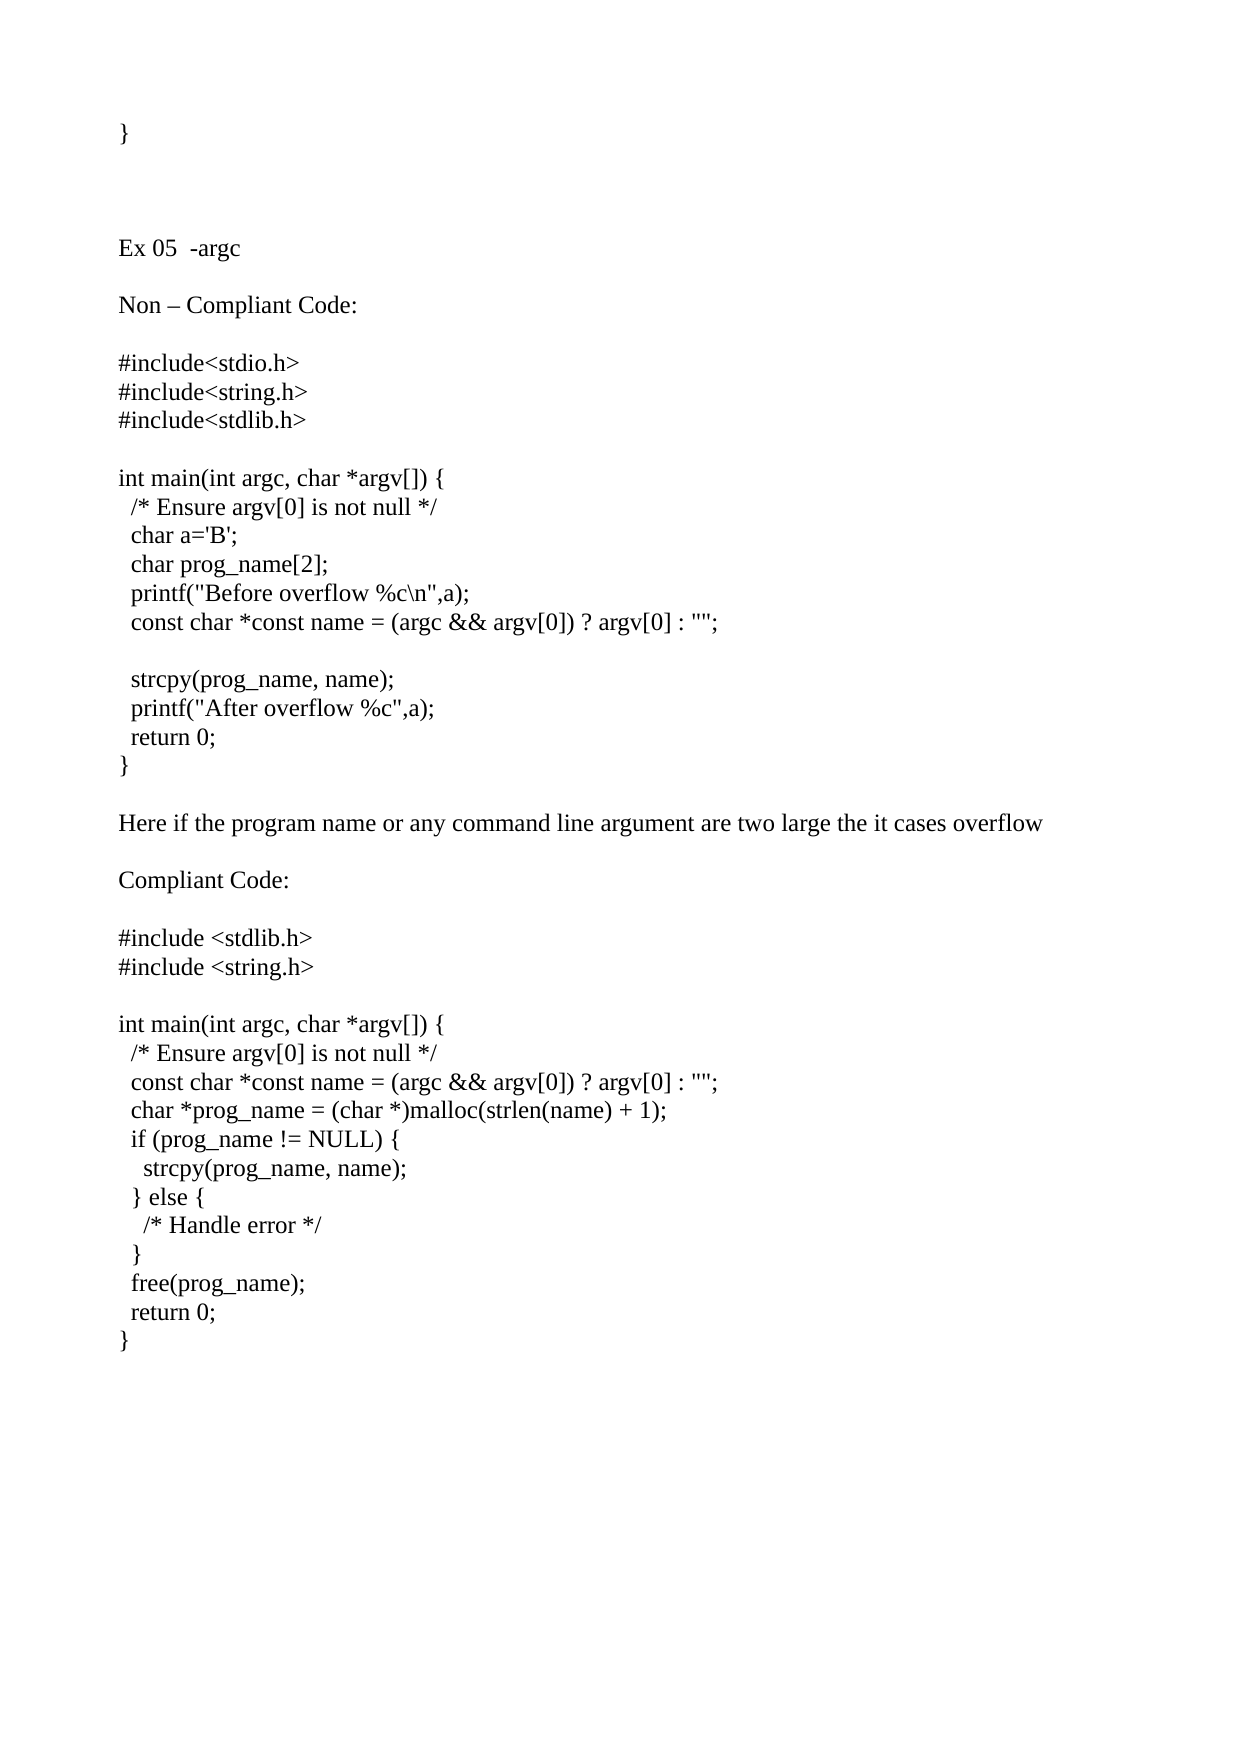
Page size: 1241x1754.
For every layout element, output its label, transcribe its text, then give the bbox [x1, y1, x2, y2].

text } else { [118, 1182, 1122, 1211]
text if (prog_name != NULL) { [118, 1124, 1122, 1153]
text char *prog_name = (char *)malloc(strlen(name) + 1); [118, 1096, 1122, 1124]
text return 0; [118, 722, 1122, 751]
text #include<stdlib.h> [118, 406, 1122, 434]
text /* Ensure argv[0] is not null */ [118, 1038, 1122, 1067]
text Ex 05 -argc [118, 233, 1122, 262]
text } [118, 1239, 1122, 1268]
text #include <string.h> [118, 952, 1122, 981]
text return 0; [118, 1297, 1122, 1326]
text } [118, 751, 1122, 779]
text #include<string.h> [118, 377, 1122, 406]
text char a='B'; [118, 521, 1122, 549]
text printf("Before overflow %c\n",a); [118, 578, 1122, 607]
text free(prog_name); [118, 1268, 1122, 1297]
text printf("After overflow %c",a); [118, 693, 1122, 722]
text Non – Compliant Code: [118, 291, 1122, 319]
text strcpy(prog_name, name); [118, 664, 1122, 693]
text #include <stdlib.h> [118, 923, 1122, 952]
text /* Handle error */ [118, 1211, 1122, 1239]
text Compliant Code: [118, 866, 1122, 894]
text /* Ensure argv[0] is not null */ [118, 492, 1122, 521]
text const char *const name = (argc && argv[0]) ? argv[0] : ""; [118, 607, 1122, 636]
text const char *const name = (argc && argv[0]) ? argv[0] : ""; [118, 1067, 1122, 1096]
text char prog_name[2]; [118, 549, 1122, 578]
text strcpy(prog_name, name); [118, 1153, 1122, 1182]
text Here if the program name or any command line argument are two large the it cases overflow [118, 808, 1122, 837]
text int main(int argc, char *argv[]) { [118, 1009, 1122, 1038]
text #include<stdio.h> [118, 348, 1122, 377]
text int main(int argc, char *argv[]) { [118, 463, 1122, 492]
text } [118, 1326, 1122, 1354]
text } [118, 118, 1122, 147]
